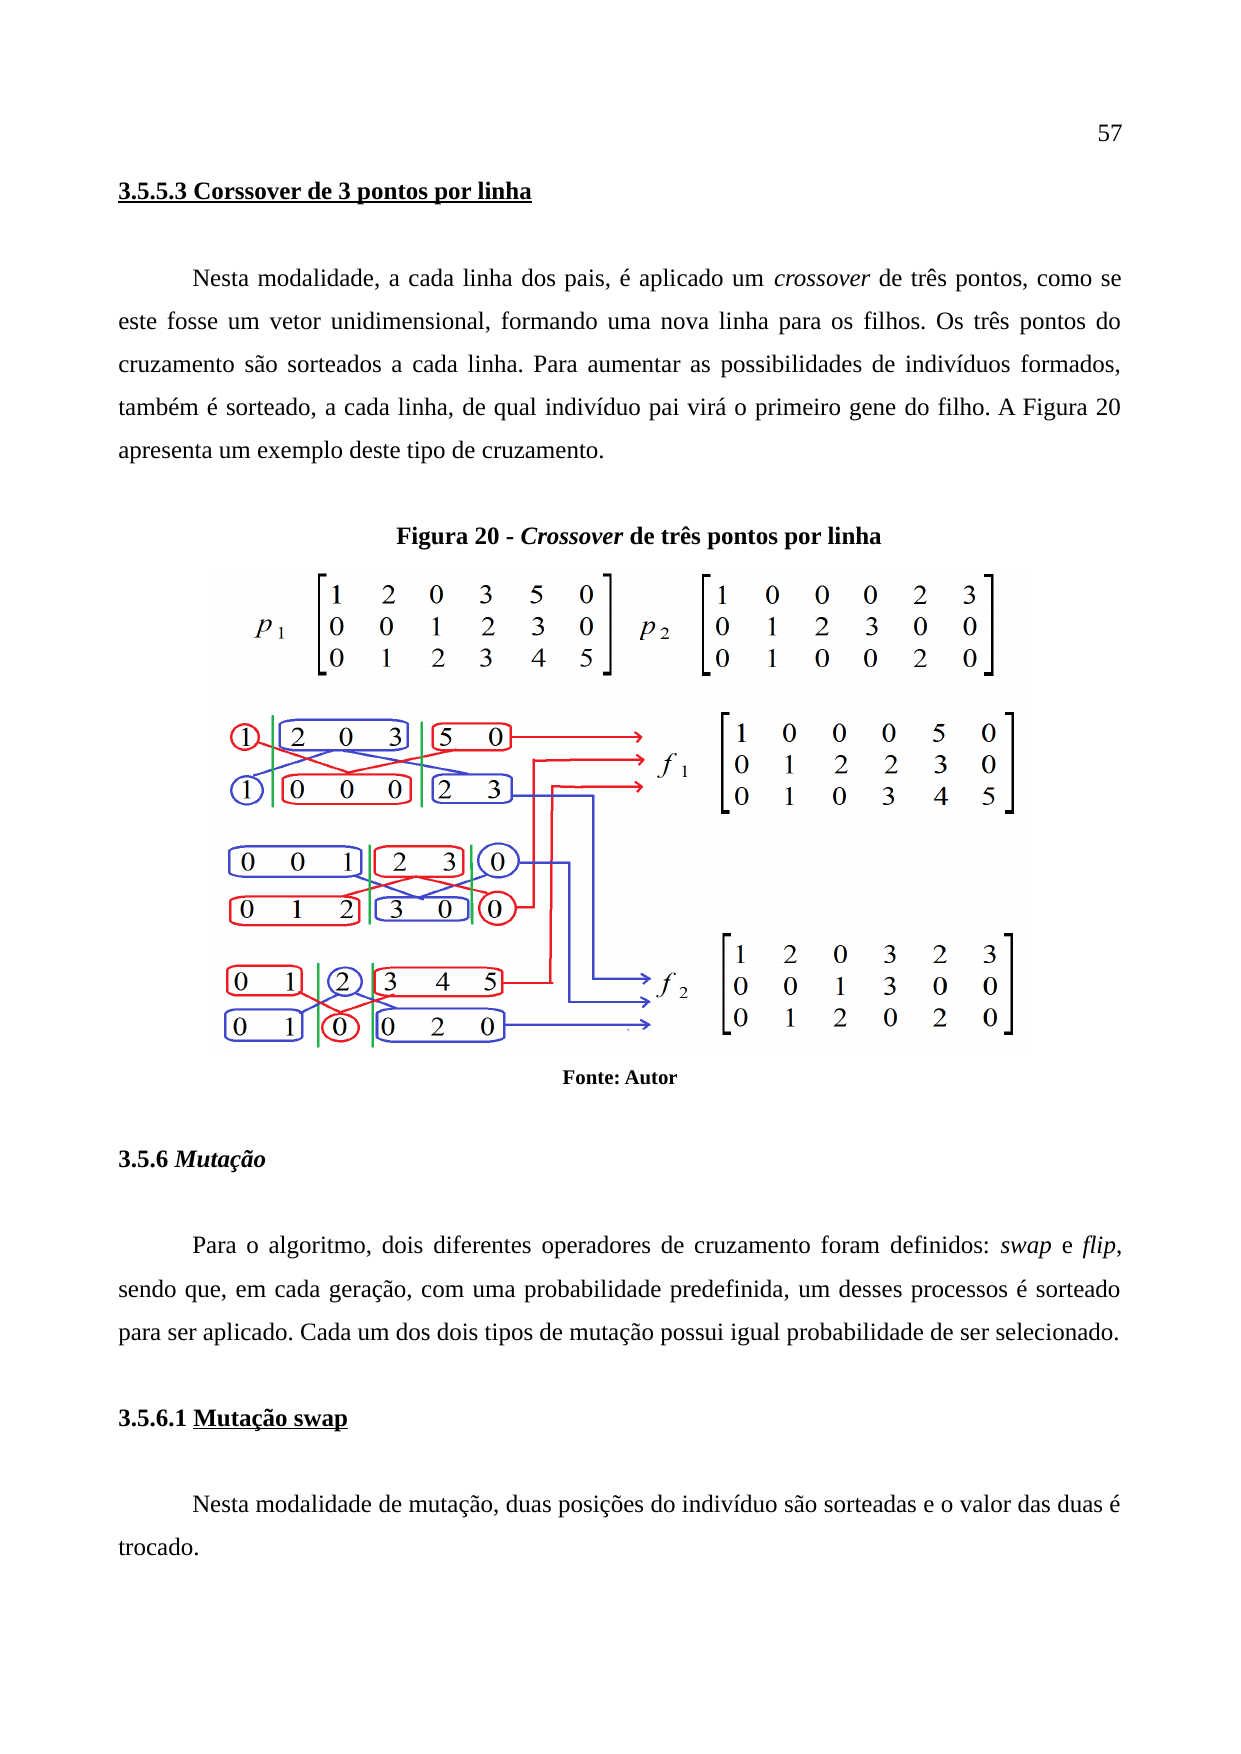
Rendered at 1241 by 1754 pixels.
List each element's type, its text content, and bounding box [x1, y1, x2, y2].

text Para o algoritmo, dois diferentes operadores de cruzamento foram definidos: swap e flip, sendo que, em cada geração, com uma probabilidade predefinida, um desses processos é sorteado para ser aplicado. Cada um dos dois tipos de mutação possui igual probabilidade de ser selecionado. [118, 1231, 1122, 1346]
list Crossover de três pontos por linha [156, 521, 1122, 550]
list 3.5.6.1 Mutação swap [118, 1403, 1122, 1432]
picture [215, 564, 1026, 1054]
list 3.5.6 Mutação [118, 1144, 1122, 1173]
text Nesta modalidade de mutação, duas posições do indivíduo são sorteadas e o valor das duas é trocado. [118, 1489, 1122, 1561]
text Nesta modalidade, a cada linha dos pais, é aplicado um crossover de três pontos, como se este fosse um vetor unidimensional, formando uma nova linha para os filhos. Os três pontos do cruzamento são sorteados a cada linha. Para aumentar as possibilidades de indivíduos formados, também é sorteado, a cada linha, de qual indivíduo pai virá o primeiro gene do filho. A Figura 20 apresenta um exemplo deste tipo de cruzamento. [118, 263, 1122, 464]
list 3.5.5.3 Corssover de 3 pontos por linha [118, 176, 1122, 205]
text Fonte: Autor [118, 564, 1122, 1089]
